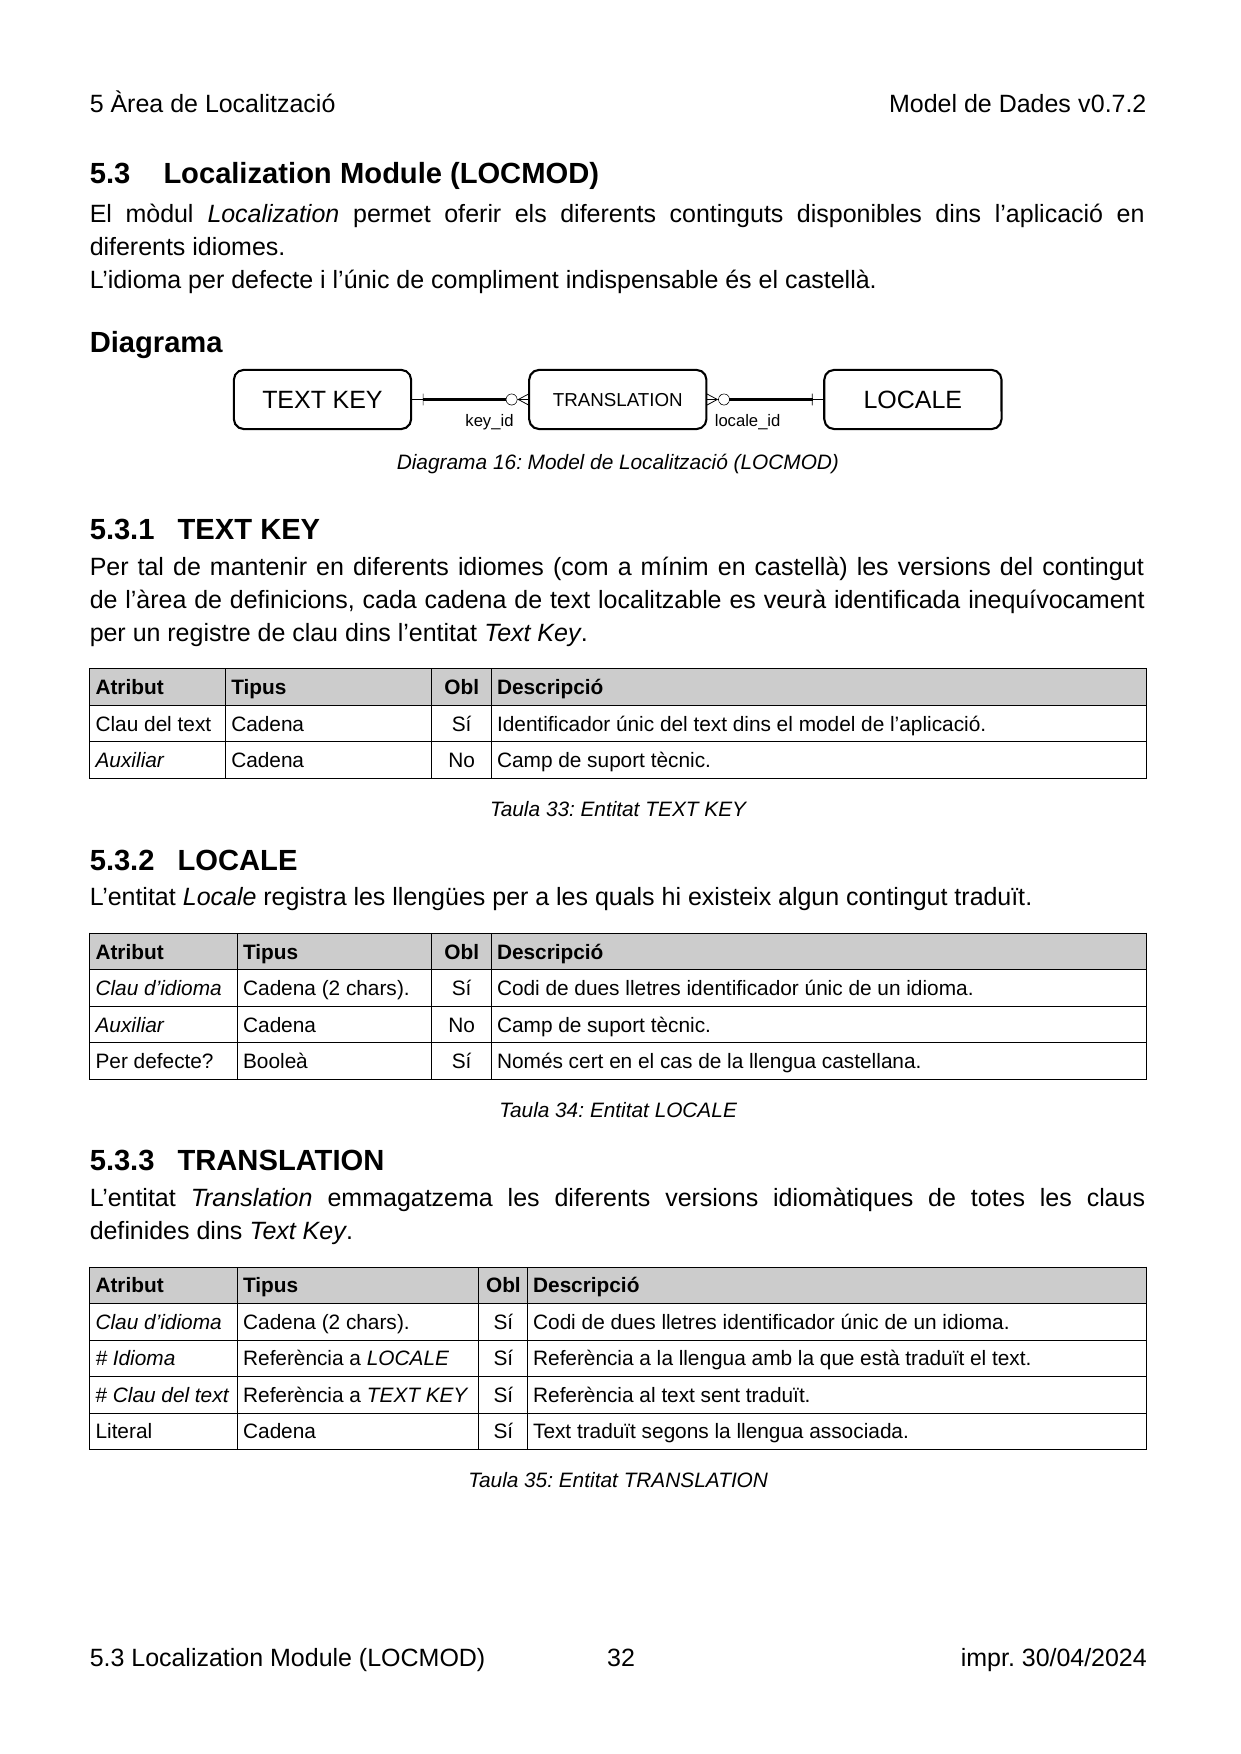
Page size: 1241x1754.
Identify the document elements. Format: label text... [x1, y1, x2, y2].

table_cell Codi de dues lletres identificador únic de un idioma. [492, 970, 1146, 1006]
table_header Atribut [90, 669, 225, 705]
subtitle TRANSLATION [89, 1143, 1146, 1177]
subtitle Localization Module (LOCMOD) [89, 157, 1146, 190]
table_cell Només cert en el cas de la llengua castellana. [492, 1043, 1146, 1078]
table_cell Sí [479, 1341, 527, 1376]
table_cell Identificador únic del text dins el model de l’aplicació. [492, 706, 1146, 741]
table_cell Sí [432, 706, 491, 741]
table_cell Sí [432, 970, 491, 1006]
text [708, 382, 823, 399]
table_header Atribut [90, 1268, 237, 1303]
table_cell No [432, 742, 491, 778]
text L’entitat Translation emmagatzema les diferents versions idiomàtiques de totes les claus definides dins Text Key. [89, 1183, 1146, 1244]
table_cell Auxiliar [90, 1007, 237, 1042]
table_cell Camp de suport tècnic. [492, 742, 1146, 778]
table_cell Auxiliar [90, 742, 225, 778]
table_cell No [432, 1007, 491, 1042]
table_cell Referència a la llengua amb la que està traduït el text. [528, 1341, 1146, 1376]
table_header Descripció [492, 934, 1146, 969]
table_cell Cadena [226, 742, 431, 778]
text Diagrama 16: Model de Localització (LOCMOD) [233, 400, 1003, 474]
table_cell Codi de dues lletres identificador únic de un idioma. [528, 1304, 1146, 1339]
table_cell Cadena (2 chars). [238, 970, 431, 1006]
table_cell Sí [479, 1414, 527, 1449]
text Taula 35: Entitat TRANSLATION [89, 1468, 1146, 1492]
text L’idioma per defecte i l’únic de compliment indispensable és el castellà. [89, 265, 1146, 294]
table_header Tipus [226, 669, 431, 705]
table_cell Referència a TEXT KEY [238, 1377, 478, 1412]
text L’entitat Locale registra les llengües per a les quals hi existeix algun contingut traduït. [89, 882, 1146, 911]
table_cell Per defecte? [90, 1043, 237, 1078]
table_cell # Clau del text [90, 1377, 237, 1412]
table_header Obl [479, 1268, 527, 1303]
table_cell Clau d’idioma [90, 1304, 237, 1339]
table_cell Cadena (2 chars). [238, 1304, 478, 1339]
table_cell Cadena [226, 706, 431, 741]
table_header Obl [432, 934, 491, 969]
subtitle Diagrama [89, 324, 1146, 358]
text [413, 382, 528, 399]
table_cell Sí [479, 1377, 527, 1412]
table_cell # Idioma [90, 1341, 237, 1376]
table_cell Clau d’idioma [90, 970, 237, 1006]
table_cell Referència a LOCALE [238, 1341, 478, 1376]
table_cell Cadena [238, 1007, 431, 1042]
table_cell Clau del text [90, 706, 225, 741]
table_cell Text traduït segons la llengua associada. [528, 1414, 1146, 1449]
table_cell Referència al text sent traduït. [528, 1377, 1146, 1412]
subtitle TEXT KEY [89, 370, 1146, 546]
table_header Tipus [238, 1268, 478, 1303]
table_cell Booleà [238, 1043, 431, 1078]
text Taula 33: Entitat TEXT KEY [89, 797, 1146, 821]
table_header Descripció [492, 669, 1146, 705]
table_header Tipus [238, 934, 431, 969]
table_header Descripció [528, 1268, 1146, 1303]
table_cell Literal [90, 1414, 237, 1449]
table_header Obl [432, 669, 491, 705]
text Taula 34: Entitat LOCALE [89, 1098, 1146, 1122]
table_header Atribut [90, 934, 237, 969]
table_cell Camp de suport tècnic. [492, 1007, 1146, 1042]
table_cell Cadena [238, 1414, 478, 1449]
text El mòdul Localization permet oferir els diferents continguts disponibles dins l’aplicació en diferents idiomes. [89, 199, 1146, 261]
table_cell Sí [432, 1043, 491, 1078]
subtitle LOCALE [89, 842, 1146, 876]
table_cell Sí [479, 1304, 527, 1339]
text Per tal de mantenir en diferents idiomes (com a mínim en castellà) les versions del contingut de l’àrea de definicions, cada cadena de text localitzable es veurà identificada inequívocament per un registre de clau dins l’entitat Text Key. [89, 552, 1146, 646]
